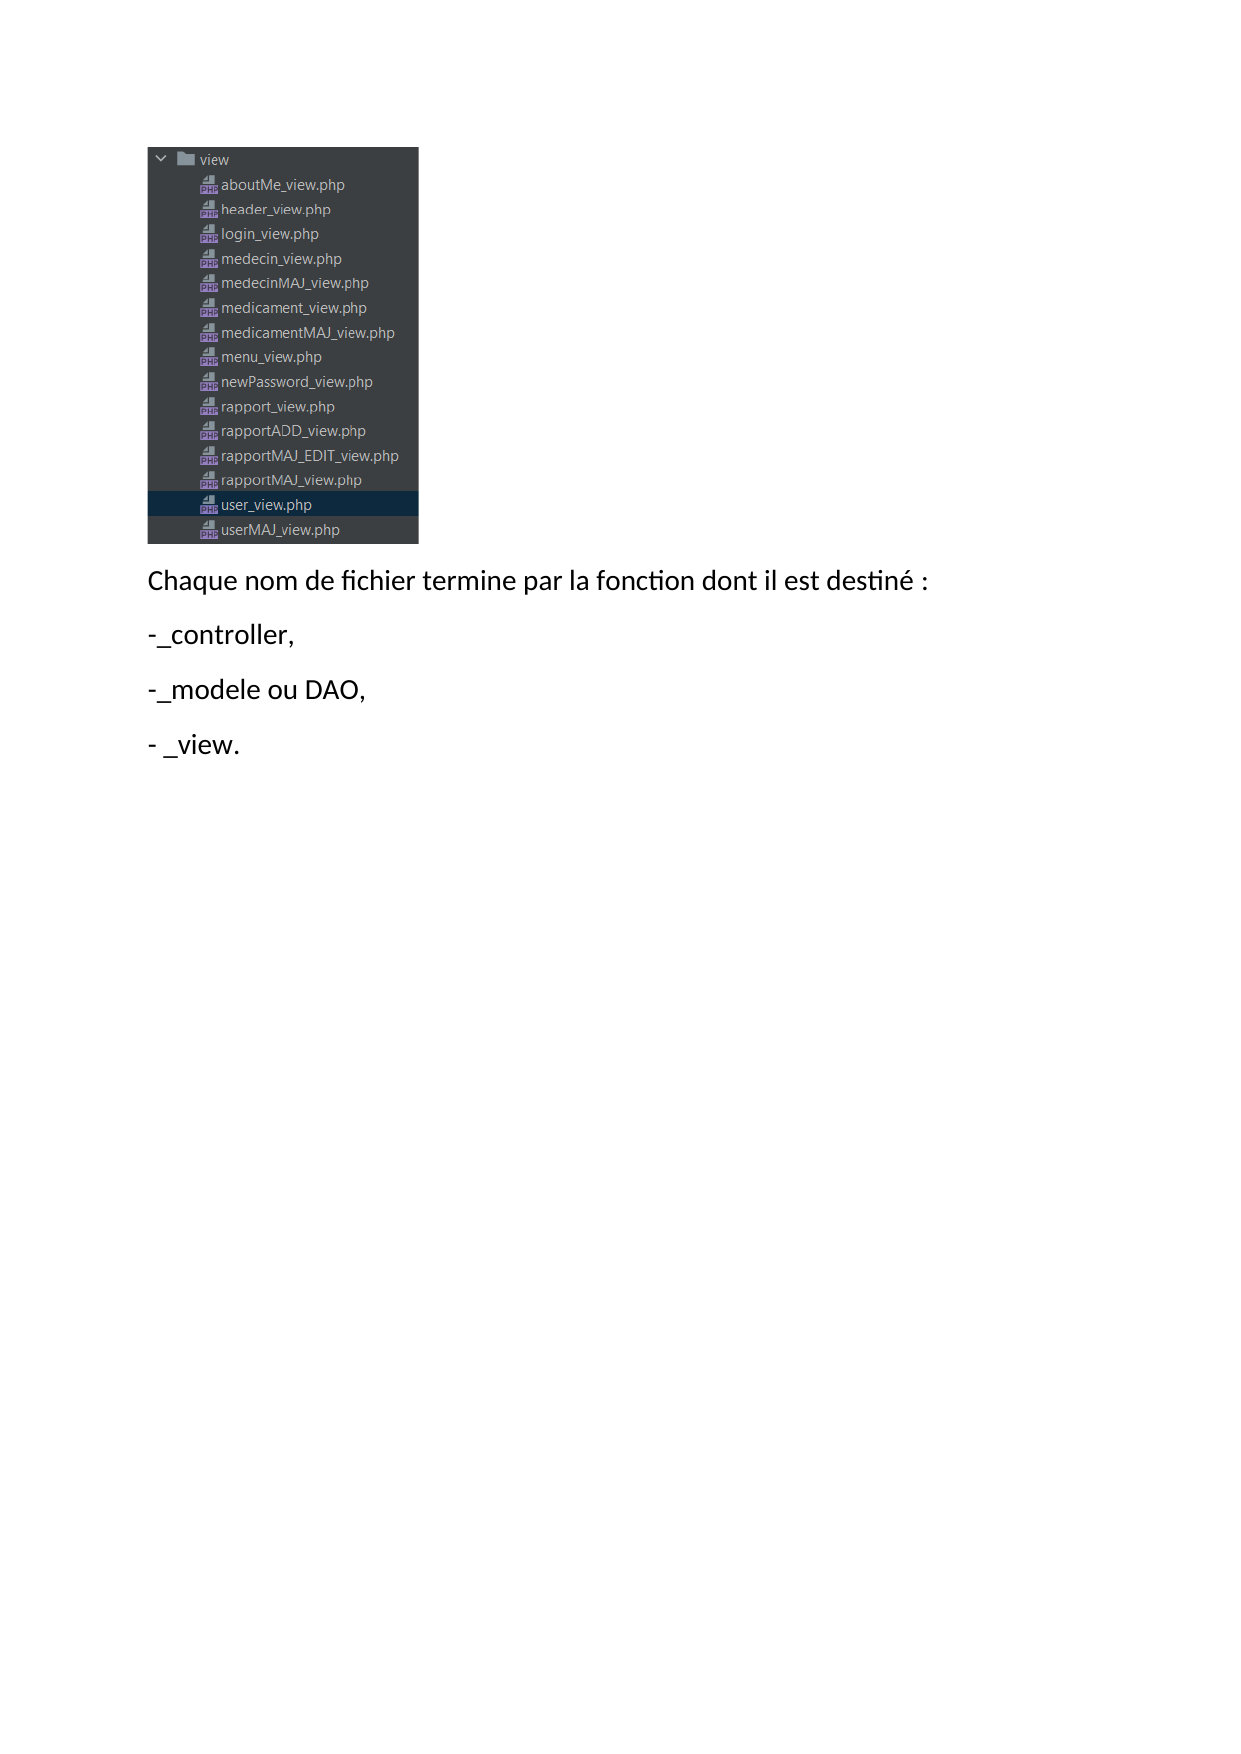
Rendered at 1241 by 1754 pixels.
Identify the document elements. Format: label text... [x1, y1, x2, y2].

text - _view. [148, 726, 1093, 761]
text -_modele ou DAO, [148, 671, 1093, 707]
text -_controller, [148, 616, 1093, 652]
text Chaque nom de fichier termine par la fonction dont il est destiné : [148, 562, 1093, 597]
